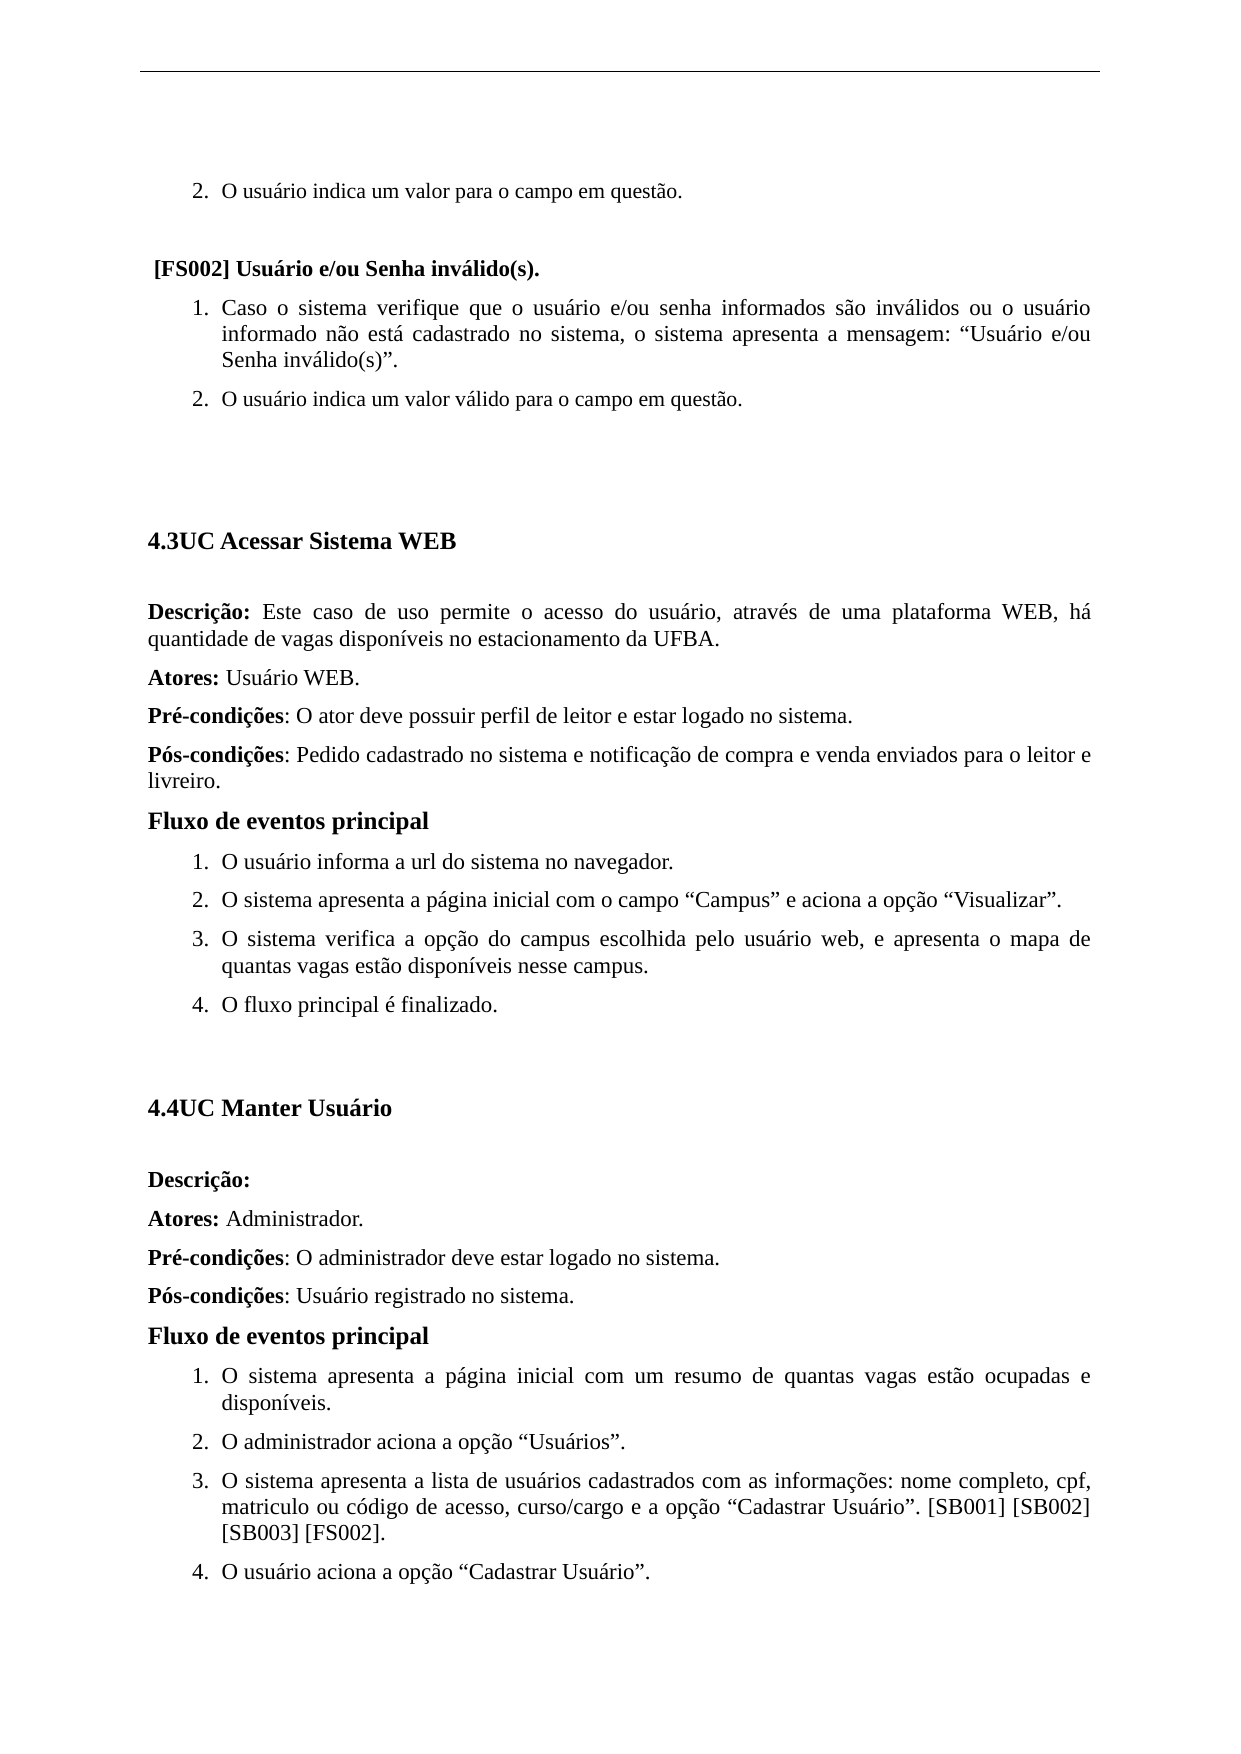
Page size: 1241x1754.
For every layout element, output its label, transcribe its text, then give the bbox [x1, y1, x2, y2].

list O sistema apresenta a lista de usuários cadastrados com as informações: nome completo, cpf, matriculo ou código de acesso, curso/cargo e a opção “Cadastrar Usuário”. [SB001] [SB002] [SB003] [FS002]. [192, 1467, 1092, 1546]
list O usuário informa a url do sistema no navegador. [192, 848, 1092, 874]
list O administrador aciona a opção “Usuários”. [192, 1428, 1092, 1454]
list O fluxo principal é finalizado. [192, 991, 1092, 1017]
list O usuário indica um valor válido para o campo em questão. [192, 385, 1092, 412]
text Pré-condições: O ator deve possuir perfil de leitor e estar logado no sistema. [148, 702, 1092, 729]
text [FS002] Usuário e/ou Senha inválido(s). [148, 255, 1092, 281]
list O sistema verifica a opção do campus escolhida pelo usuário web, e apresenta o mapa de quantas vagas estão disponíveis nesse campus. [192, 925, 1092, 978]
text Atores: Usuário WEB. [148, 663, 1092, 690]
list O usuário aciona a opção “Cadastrar Usuário”. [192, 1558, 1092, 1584]
text Atores: Administrador. [148, 1205, 1092, 1231]
list Caso o sistema verifique que o usuário e/ou senha informados são inválidos ou o usuário informado não está cadastrado no sistema, o sistema apresenta a mensagem: “Usuário e/ou Senha inválido(s)”. [192, 294, 1092, 373]
text Descrição: [148, 1166, 1092, 1192]
text Pós-condições: Usuário registrado no sistema. [148, 1282, 1092, 1309]
text Pré-condições: O administrador deve estar logado no sistema. [148, 1244, 1092, 1270]
subtitle UC Acessar Sistema WEB [148, 526, 1092, 554]
list O sistema apresenta a página inicial com o campo “Campus” e aciona a opção “Visualizar”. [192, 887, 1092, 913]
subtitle UC Manter Usuário [148, 1093, 1092, 1122]
text Fluxo de eventos principal [148, 1321, 1092, 1350]
list O usuário indica um valor para o campo em questão. [192, 177, 1092, 203]
text Descrição: Este caso de uso permite o acesso do usuário, através de uma plataforma WEB, há quantidade de vagas disponíveis no estacionamento da UFBA. [148, 598, 1092, 651]
list O sistema apresenta a página inicial com um resumo de quantas vagas estão ocupadas e disponíveis. [192, 1363, 1092, 1415]
text Pós-condições: Pedido cadastrado no sistema e notificação de compra e venda enviados para o leitor e livreiro. [148, 741, 1092, 794]
text Fluxo de eventos principal [148, 806, 1092, 835]
